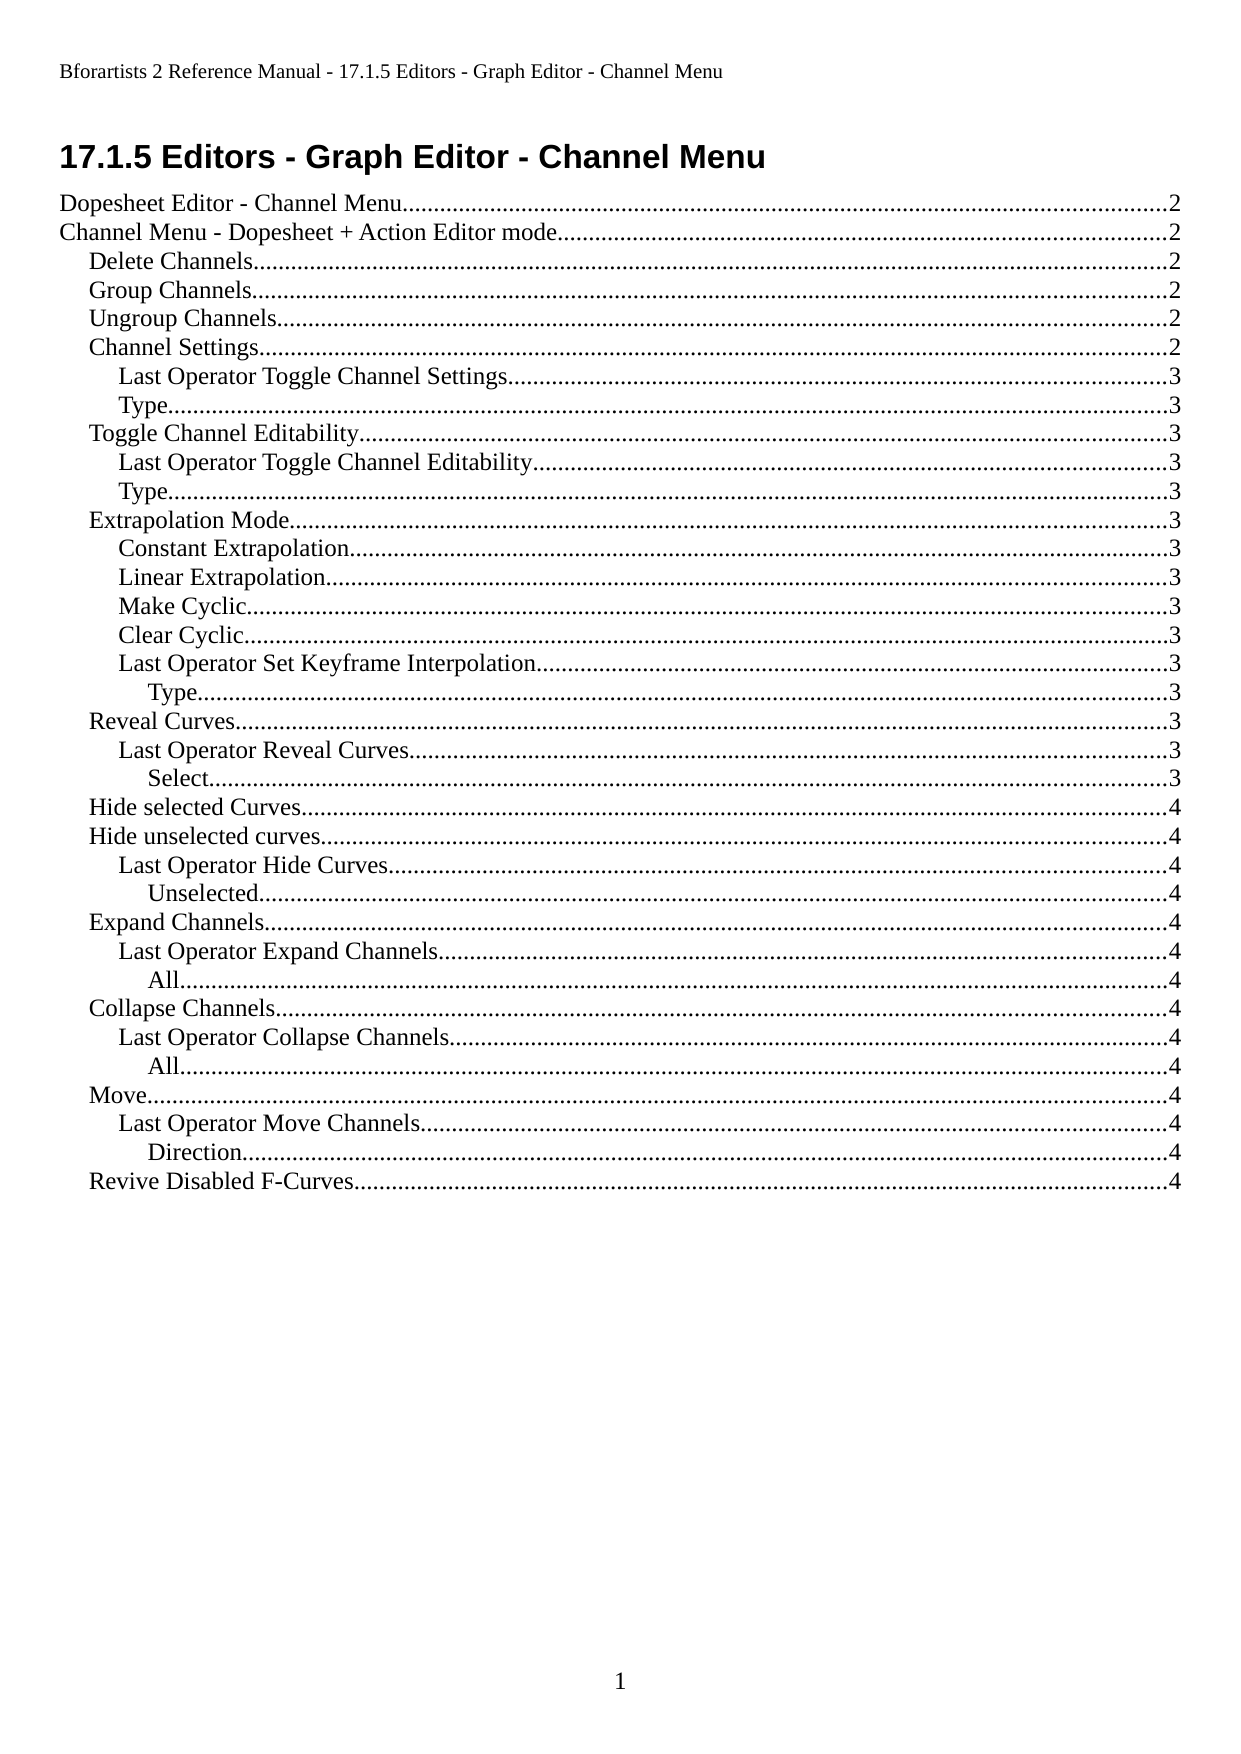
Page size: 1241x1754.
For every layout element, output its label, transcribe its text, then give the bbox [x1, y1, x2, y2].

text Linear Extrapolation 3 [118, 562, 1181, 591]
text Last Operator Toggle Channel Editability 3 [118, 447, 1181, 476]
text Move 4 [88, 1080, 1181, 1108]
text Hide selected Curves 4 [88, 792, 1181, 821]
text Last Operator Reveal Curves 3 [118, 735, 1181, 763]
text Channel Menu - Dopesheet + Action Editor mode 2 [59, 217, 1181, 246]
text Type 3 [147, 677, 1181, 706]
text Group Channels 2 [88, 275, 1181, 303]
text Last Operator Set Keyframe Interpolation 3 [118, 648, 1181, 677]
text Expand Channels 4 [88, 907, 1181, 936]
text Last Operator Toggle Channel Settings 3 [118, 361, 1181, 390]
subtitle 17.1.5 Editors - Graph Editor - Channel Menu [59, 138, 1181, 176]
text Unselected 4 [147, 878, 1181, 907]
text Last Operator Expand Channels 4 [118, 936, 1181, 965]
text Channel Settings 2 [88, 332, 1181, 361]
text Make Cyclic 3 [118, 591, 1181, 620]
text Constant Extrapolation 3 [118, 533, 1181, 562]
text Extrapolation Mode 3 [88, 505, 1181, 533]
text Collapse Channels 4 [88, 993, 1181, 1022]
text Last Operator Move Channels 4 [118, 1108, 1181, 1137]
text All 4 [147, 1051, 1181, 1080]
text Last Operator Hide Curves 4 [118, 850, 1181, 878]
text Type 3 [118, 476, 1181, 505]
text Hide unselected curves 4 [88, 821, 1181, 850]
text Toggle Channel Editability 3 [88, 418, 1181, 447]
text Revive Disabled F-Curves 4 [88, 1166, 1181, 1195]
text Dopesheet Editor - Channel Menu 2 [59, 188, 1181, 217]
text All 4 [147, 965, 1181, 993]
text Last Operator Collapse Channels 4 [118, 1022, 1181, 1051]
text Type 3 [118, 390, 1181, 418]
text Clear Cyclic 3 [118, 620, 1181, 648]
text Ungroup Channels 2 [88, 303, 1181, 332]
text Delete Channels 2 [88, 246, 1181, 275]
text Reveal Curves 3 [88, 706, 1181, 735]
text Select 3 [147, 763, 1181, 792]
text Direction 4 [147, 1137, 1181, 1166]
